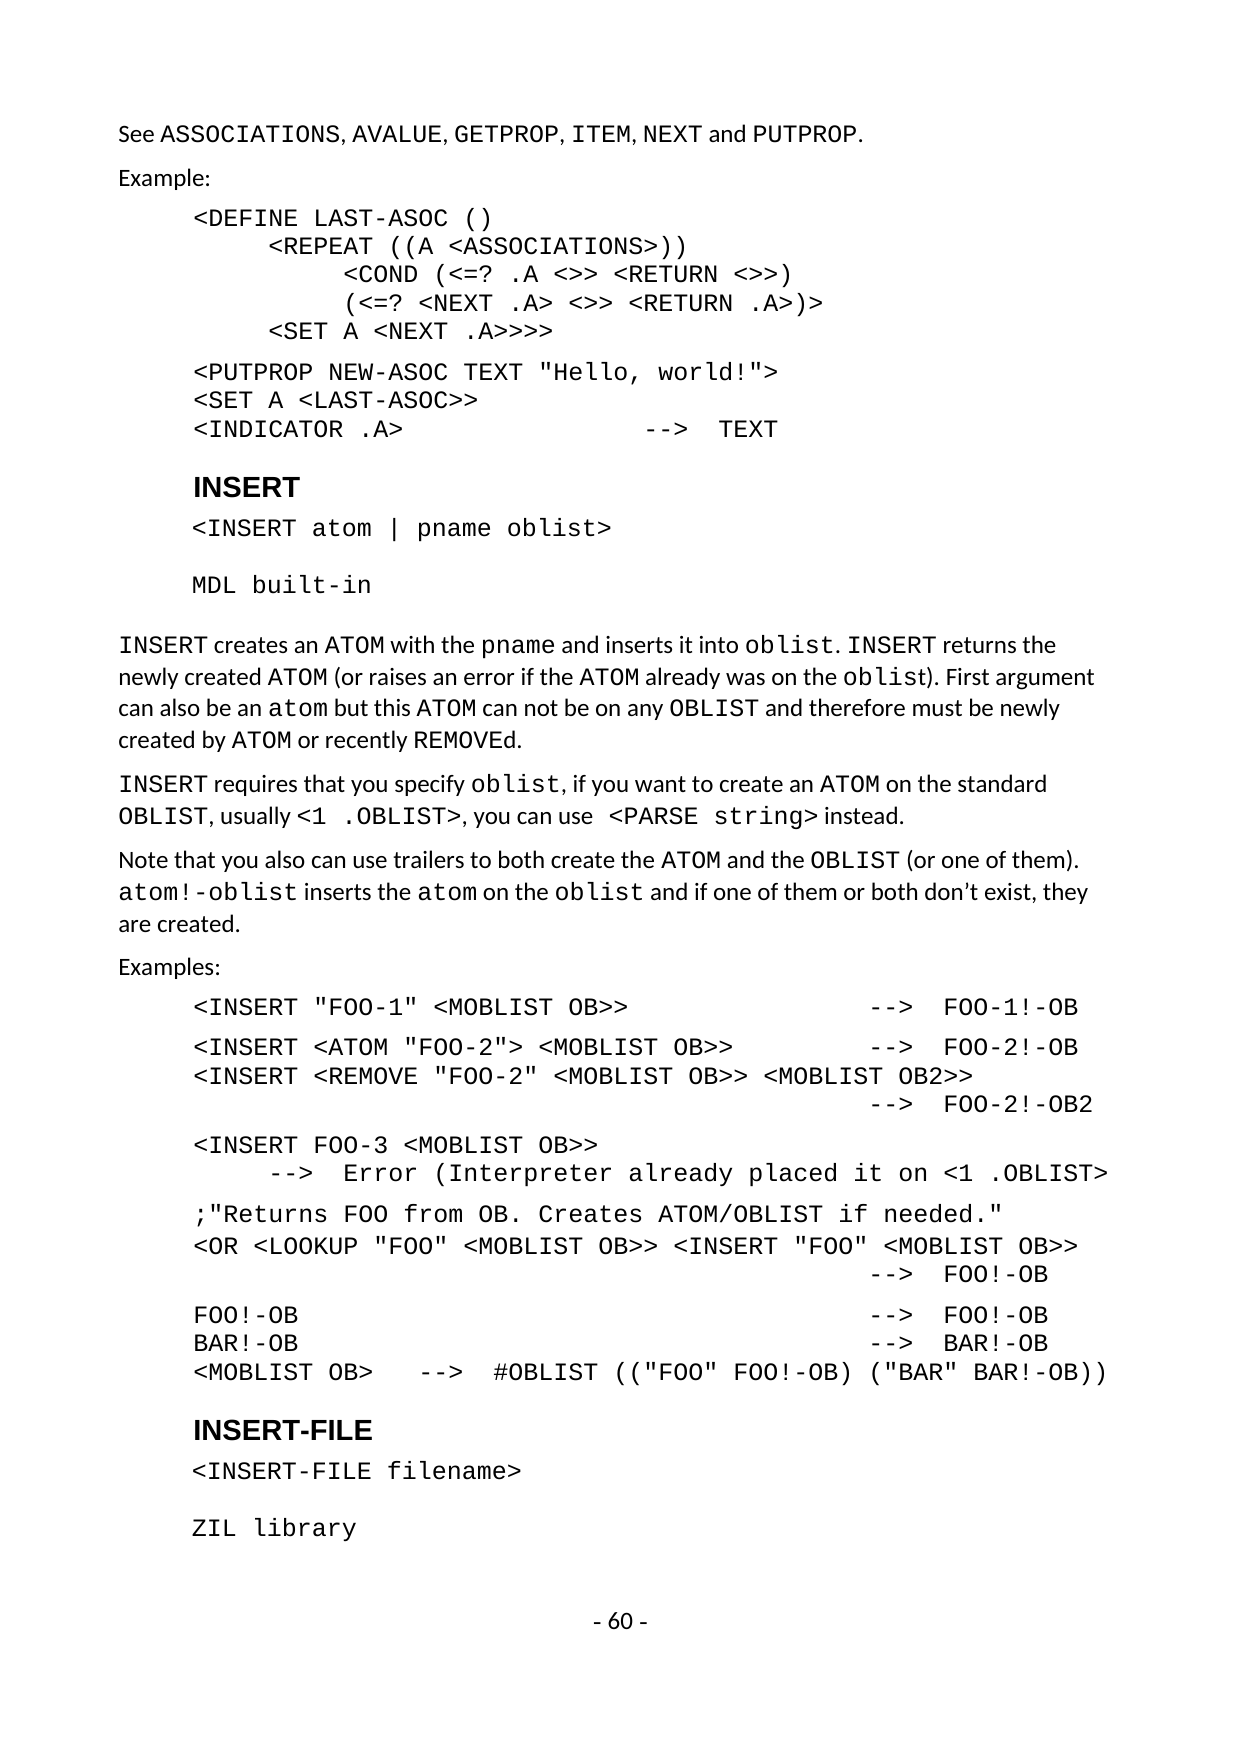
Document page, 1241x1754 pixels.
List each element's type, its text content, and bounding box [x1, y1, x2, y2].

text <INSERT-FILE filename> [192, 1459, 1122, 1487]
text MDL built-in [192, 572, 1122, 601]
text See ASSOCIATIONS, AVALUE, GETPROP, ITEM, NEXT and PUTPROP. [118, 118, 1122, 150]
text Note that you also can use trailers to both create the ATOM and the OBLIST (or one of them). atom!-oblist inserts the atom on the oblist and if one of them or both don’t exist, they are created. [118, 844, 1122, 939]
text FOO!-OB --> FOO!-OB BAR!-OB --> BAR!-OB <MOBLIST OB> --> #OBLIST (("FOO" FOO!-OB) ("BAR" BAR!-OB)) [118, 1303, 1122, 1388]
text INSERT creates an ATOM with the pname and inserts it into oblist. INSERT returns the newly created ATOM (or raises an error if the ATOM already was on the oblist). First argument can also be an atom but this ATOM can not be on any OBLIST and therefore must be newly created by ATOM or recently REMOVEd. [118, 629, 1122, 756]
subtitle INSERT [118, 469, 1122, 503]
text <INSERT "FOO-1" <MOBLIST OB>> --> FOO-1!-OB [118, 994, 1122, 1022]
text <PUTPROP NEW-ASOC TEXT "Hello, world!"> <SET A <LAST-ASOC>> <INDICATOR .A> --> TEXT [118, 359, 1122, 444]
text <DEFINE LAST-ASOC () <REPEAT ((A <ASSOCIATIONS>)) <COND (<=? .A <>> <RETURN <>>) (<=? <NEXT .A> <>> <RETURN .A>)> <SET A <NEXT .A>>>> [118, 205, 1122, 347]
text INSERT requires that you specify oblist, if you want to create an ATOM on the standard OBLIST, usually <1 .OBLIST>, you can use <PARSE string> instead. [118, 768, 1122, 832]
text <INSERT FOO-3 <MOBLIST OB>> --> Error (Interpreter already placed it on <1 .OBLIST> [118, 1132, 1122, 1189]
text ZIL library [192, 1515, 1122, 1544]
text Examples: [118, 951, 1122, 982]
text <INSERT <ATOM "FOO-2"> <MOBLIST OB>> --> FOO-2!-OB <INSERT <REMOVE "FOO-2" <MOBLIST OB>> <MOBLIST OB2>> --> FOO-2!-OB2 [118, 1035, 1122, 1120]
text <INSERT atom | pname oblist> [192, 516, 1122, 544]
text Example: [118, 162, 1122, 193]
text ;"Returns FOO from OB. Creates ATOM/OBLIST if needed." <OR <LOOKUP "FOO" <MOBLIST OB>> <INSERT "FOO" <MOBLIST OB>> --> FOO!-OB [118, 1202, 1122, 1290]
subtitle INSERT-FILE [118, 1413, 1122, 1446]
